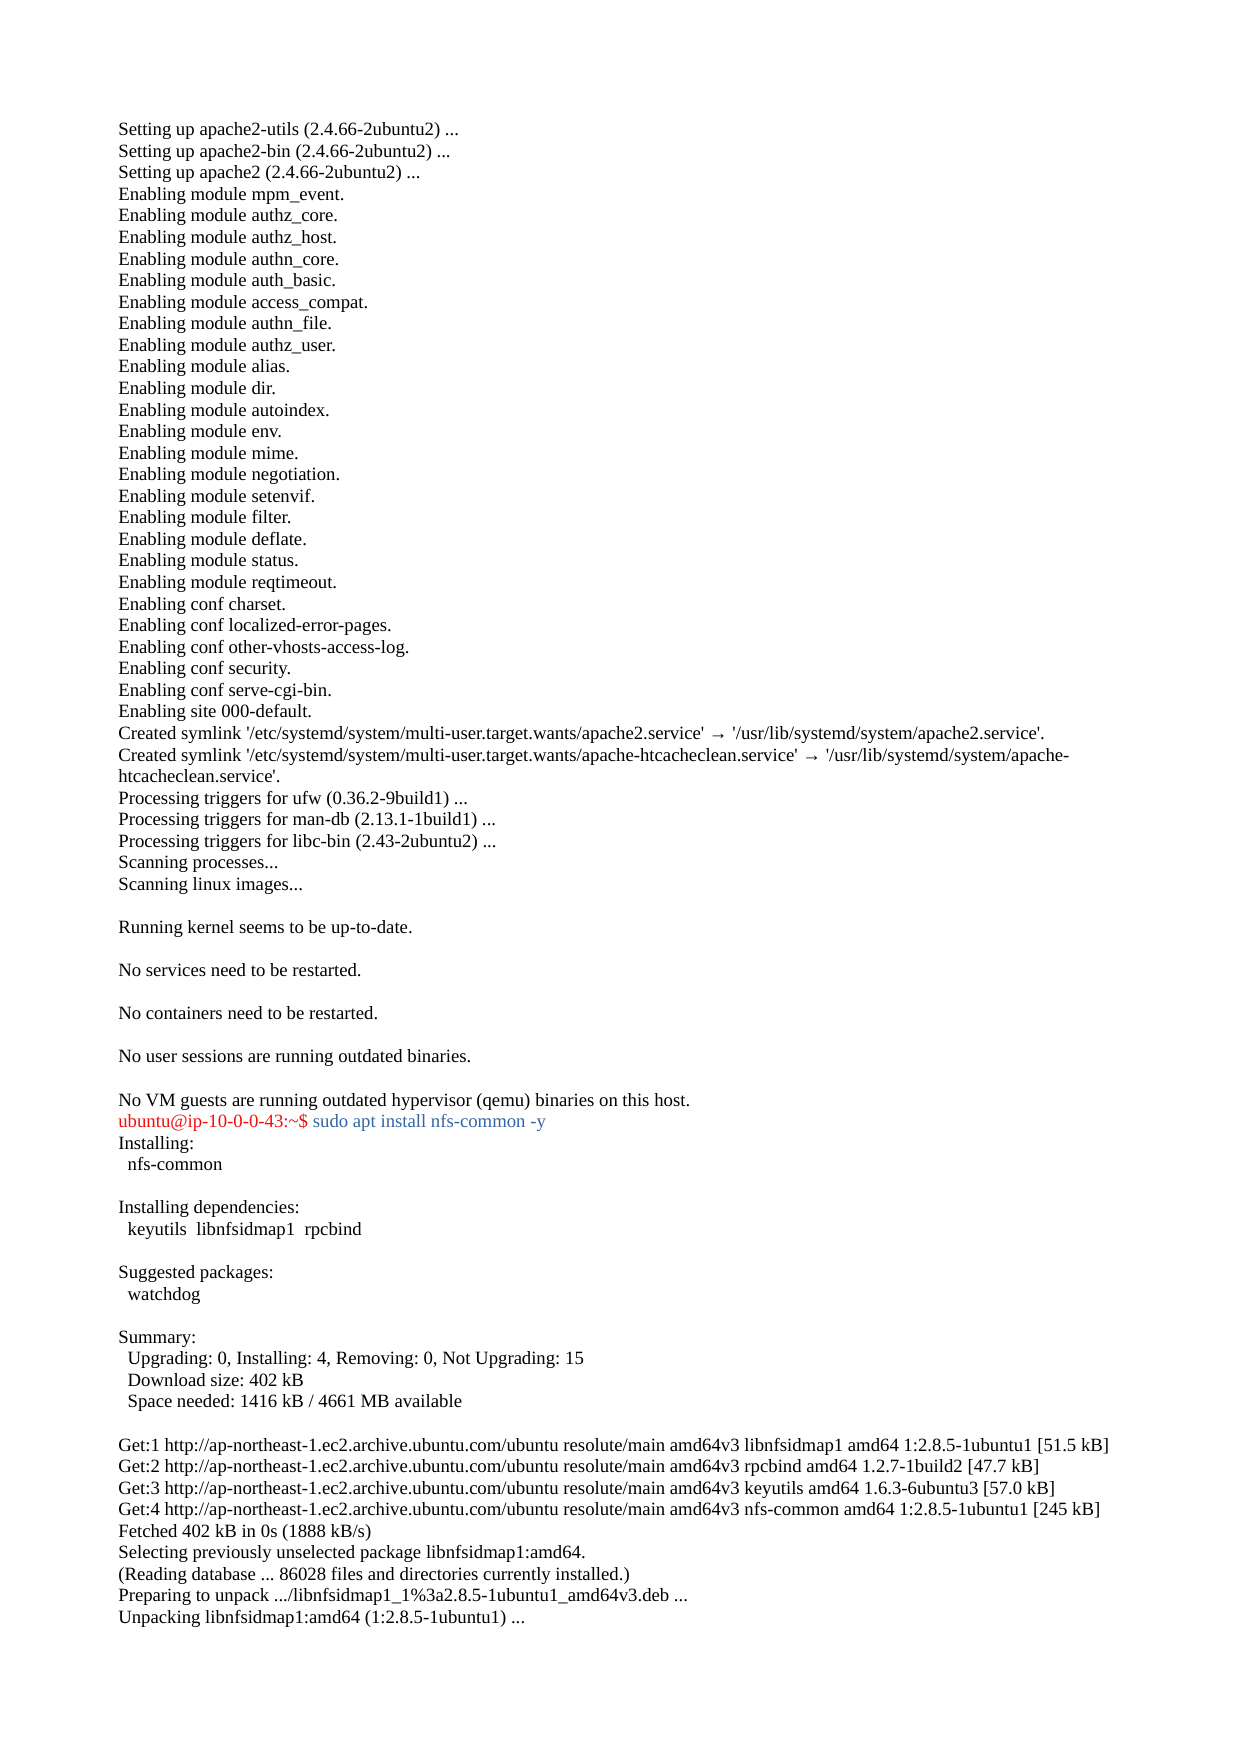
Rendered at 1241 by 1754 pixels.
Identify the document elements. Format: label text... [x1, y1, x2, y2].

text Enabling module access_compat. [118, 291, 1122, 312]
text Scanning linux images... [118, 873, 1122, 894]
text Enabling module env. [118, 420, 1122, 442]
text ubuntu@ip-10-0-0-43:~$ sudo apt install nfs-common -y [118, 1110, 1122, 1132]
text No user sessions are running outdated binaries. [118, 1045, 1122, 1067]
text Enabling module mpm_event. [118, 183, 1122, 204]
text Setting up apache2-utils (2.4.66-2ubuntu2) ... [118, 118, 1122, 140]
text Enabling module deflate. [118, 528, 1122, 549]
text Setting up apache2-bin (2.4.66-2ubuntu2) ... [118, 140, 1122, 161]
text Space needed: 1416 kB / 4661 MB available [118, 1390, 1122, 1412]
text Selecting previously unselected package libnfsidmap1:amd64. [118, 1541, 1122, 1563]
text No services need to be restarted. [118, 959, 1122, 981]
text Unpacking libnfsidmap1:amd64 (1:2.8.5-1ubuntu1) ... [118, 1606, 1122, 1627]
text Processing triggers for ufw (0.36.2-9build1) ... [118, 787, 1122, 808]
text Created symlink '/etc/systemd/system/multi-user.target.wants/apache-htcacheclean.service' → '/usr/lib/systemd/system/apache-htcacheclean.service'. [118, 743, 1122, 787]
text Enabling module status. [118, 549, 1122, 571]
text Get:2 http://ap-northeast-1.ec2.archive.ubuntu.com/ubuntu resolute/main amd64v3 rpcbind amd64 1.2.7-1build2 [47.7 kB] [118, 1455, 1122, 1477]
text Setting up apache2 (2.4.66-2ubuntu2) ... [118, 161, 1122, 183]
text Processing triggers for man-db (2.13.1-1build1) ... [118, 808, 1122, 830]
text Enabling module auth_basic. [118, 269, 1122, 291]
text Enabling module reqtimeout. [118, 571, 1122, 592]
text Summary: [118, 1326, 1122, 1347]
text keyutils libnfsidmap1 rpcbind [118, 1218, 1122, 1239]
text (Reading database ... 86028 files and directories currently installed.) [118, 1563, 1122, 1584]
text Enabling module alias. [118, 355, 1122, 377]
text Enabling conf charset. [118, 592, 1122, 614]
text Scanning processes... [118, 851, 1122, 873]
text Enabling module autoindex. [118, 398, 1122, 420]
text Created symlink '/etc/systemd/system/multi-user.target.wants/apache2.service' → '/usr/lib/systemd/system/apache2.service'. [118, 722, 1122, 743]
text No VM guests are running outdated hypervisor (qemu) binaries on this host. [118, 1088, 1122, 1110]
text Installing: [118, 1132, 1122, 1153]
text Preparing to unpack .../libnfsidmap1_1%3a2.8.5-1ubuntu1_amd64v3.deb ... [118, 1584, 1122, 1606]
text Get:4 http://ap-northeast-1.ec2.archive.ubuntu.com/ubuntu resolute/main amd64v3 nfs-common amd64 1:2.8.5-1ubuntu1 [245 kB] [118, 1498, 1122, 1520]
text Fetched 402 kB in 0s (1888 kB/s) [118, 1520, 1122, 1541]
text Enabling module authz_user. [118, 334, 1122, 355]
text Enabling conf localized-error-pages. [118, 614, 1122, 636]
text Enabling conf other-vhosts-access-log. [118, 636, 1122, 657]
text Download size: 402 kB [118, 1369, 1122, 1390]
text Suggested packages: [118, 1261, 1122, 1282]
text Enabling module authn_core. [118, 247, 1122, 269]
text Enabling site 000-default. [118, 700, 1122, 722]
text Enabling module dir. [118, 377, 1122, 398]
text Enabling module setenvif. [118, 485, 1122, 506]
text Running kernel seems to be up-to-date. [118, 916, 1122, 937]
text Installing dependencies: [118, 1196, 1122, 1218]
text Enabling module negotiation. [118, 463, 1122, 485]
text Enabling module authz_core. [118, 204, 1122, 226]
text Enabling module filter. [118, 506, 1122, 528]
text Get:3 http://ap-northeast-1.ec2.archive.ubuntu.com/ubuntu resolute/main amd64v3 keyutils amd64 1.6.3-6ubuntu3 [57.0 kB] [118, 1477, 1122, 1498]
text Enabling conf serve-cgi-bin. [118, 679, 1122, 700]
text Upgrading: 0, Installing: 4, Removing: 0, Not Upgrading: 15 [118, 1347, 1122, 1369]
text Processing triggers for libc-bin (2.43-2ubuntu2) ... [118, 830, 1122, 851]
text No containers need to be restarted. [118, 1002, 1122, 1024]
text watchdog [118, 1282, 1122, 1304]
text Get:1 http://ap-northeast-1.ec2.archive.ubuntu.com/ubuntu resolute/main amd64v3 libnfsidmap1 amd64 1:2.8.5-1ubuntu1 [51.5 kB] [118, 1433, 1122, 1455]
text Enabling conf security. [118, 657, 1122, 679]
text Enabling module authn_file. [118, 312, 1122, 334]
text nfs-common [118, 1153, 1122, 1175]
text Enabling module mime. [118, 442, 1122, 463]
text Enabling module authz_host. [118, 226, 1122, 247]
